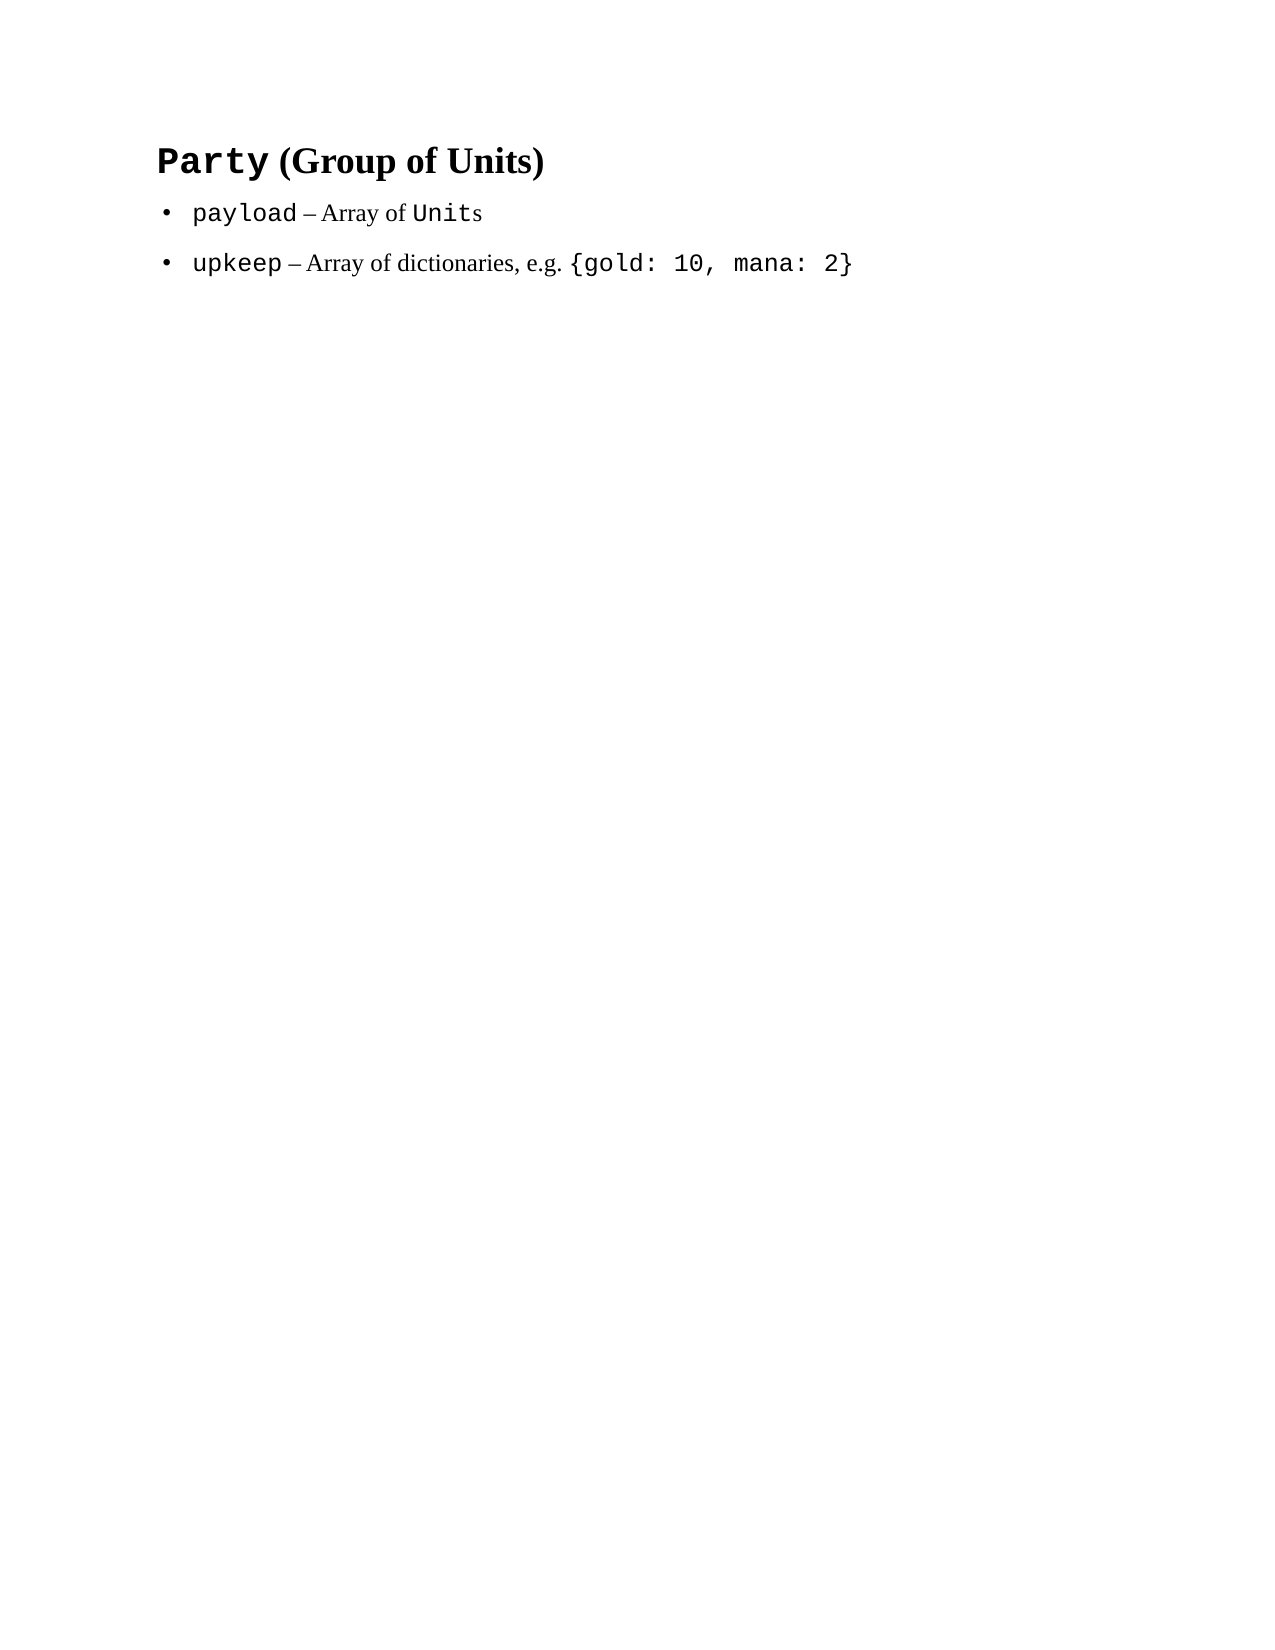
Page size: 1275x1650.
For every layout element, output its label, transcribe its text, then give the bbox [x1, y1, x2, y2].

list upkeep – Array of dictionaries, e.g. {gold: 10, mana: 2} [162, 248, 1157, 278]
list payload – Array of Units [162, 198, 1157, 228]
subtitle 👥 Party (Group of Units) [118, 139, 1157, 185]
